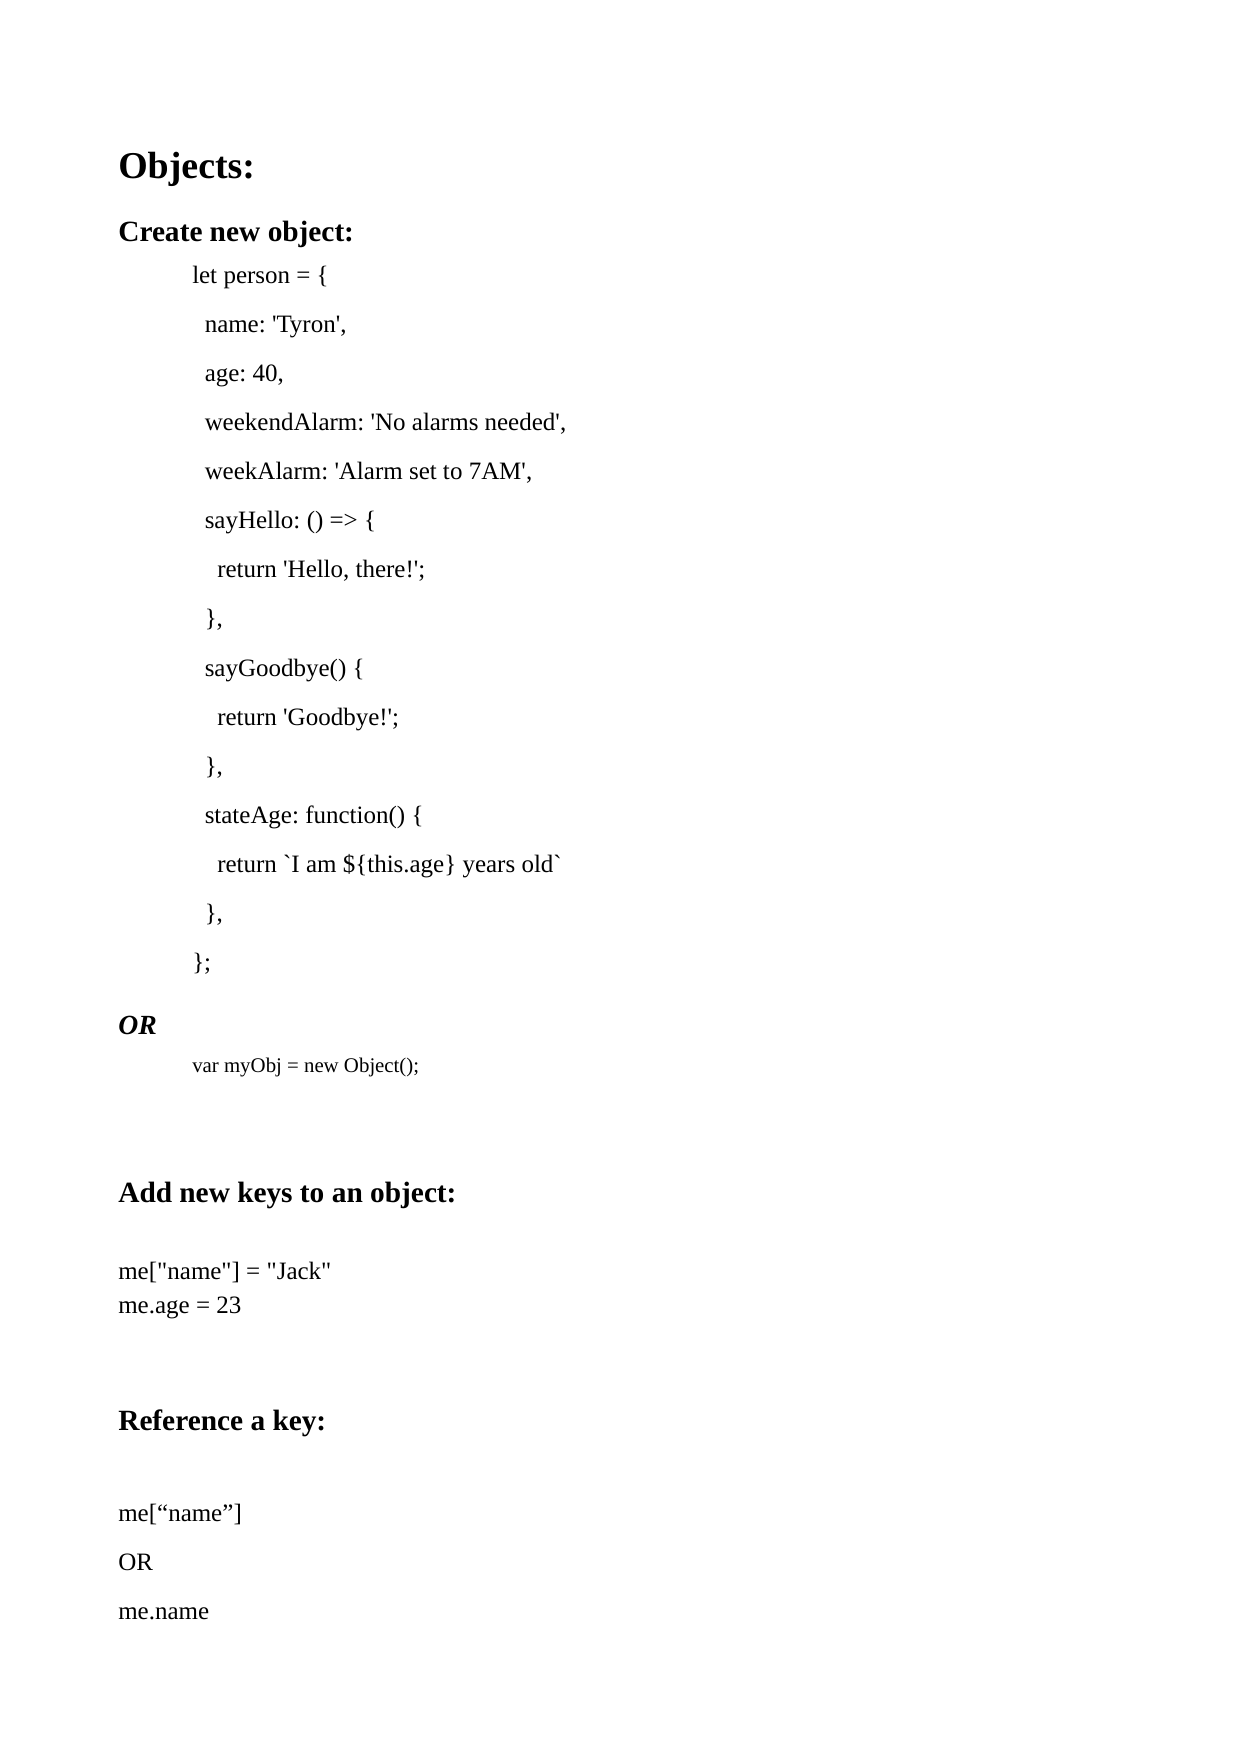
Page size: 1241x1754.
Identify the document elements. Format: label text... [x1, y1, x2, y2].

text return 'Goodbye!'; [118, 702, 1122, 730]
text }, [118, 603, 1122, 632]
text age: 40, [118, 358, 1122, 387]
text }; [118, 947, 1122, 976]
subtitle OR [118, 1008, 1122, 1040]
text sayHello: () => { [118, 505, 1122, 534]
text var myObj = new Object(); [118, 1053, 1122, 1077]
text }, [118, 751, 1122, 779]
subtitle Objects: [118, 143, 1122, 187]
text me[“name”] [118, 1498, 1122, 1527]
text let person = { [118, 260, 1122, 289]
text }, [118, 898, 1122, 927]
text return `I am ${this.age} years old` [118, 849, 1122, 878]
subtitle Reference a key: [118, 1403, 1122, 1437]
text me.name [118, 1596, 1122, 1625]
text weekendAlarm: 'No alarms needed', [118, 407, 1122, 436]
text name: 'Tyron', [118, 309, 1122, 338]
subtitle Create new object: [118, 214, 1122, 248]
text return 'Hello, there!'; [118, 554, 1122, 583]
text sayGoodbye() { [118, 653, 1122, 681]
text stateAge: function() { [118, 800, 1122, 828]
text me["name"] = "Jack" me.age = 23 [118, 1221, 1122, 1319]
text OR [118, 1547, 1122, 1576]
subtitle Add new keys to an object: [118, 1175, 1122, 1209]
text weekAlarm: 'Alarm set to 7AM', [118, 456, 1122, 485]
